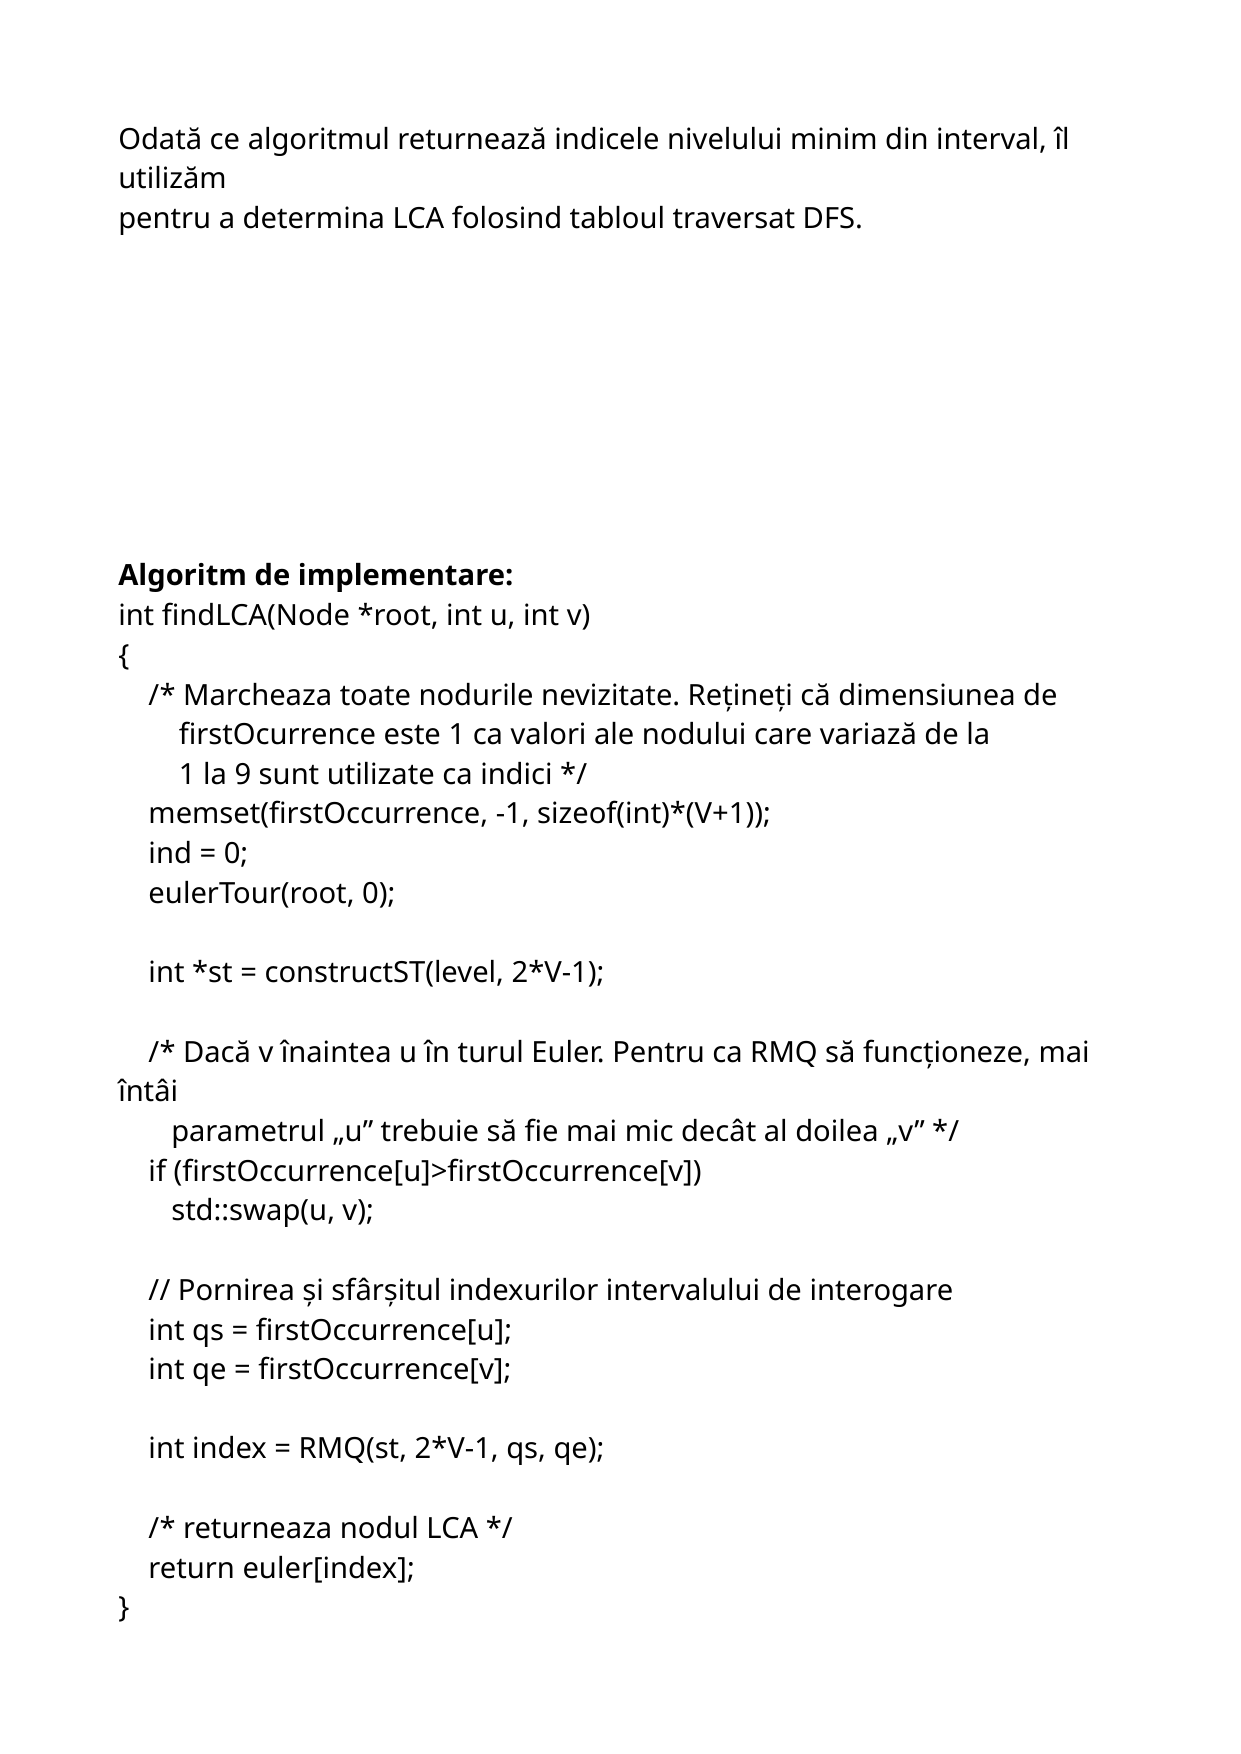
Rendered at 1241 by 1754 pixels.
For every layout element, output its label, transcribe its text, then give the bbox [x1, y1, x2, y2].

text // Pornirea și sfârșitul indexurilor intervalului de interogare [118, 1269, 1122, 1309]
text Algoritm de implementare: [118, 555, 1122, 594]
text /* Marcheaza toate nodurile nevizitate. Rețineți că dimensiunea de [118, 674, 1122, 713]
text memset(firstOccurrence, -1, sizeof(int)*(V+1)); [118, 793, 1122, 832]
text } [118, 1587, 1122, 1626]
text 1 la 9 sunt utilizate ca indici */ [118, 753, 1122, 793]
text if (firstOccurrence[u]>firstOccurrence[v]) [118, 1150, 1122, 1190]
text eulerTour(root, 0); [118, 872, 1122, 912]
text int *st = constructST(level, 2*V-1); [118, 952, 1122, 991]
text std::swap(u, v); [118, 1190, 1122, 1229]
text int qs = firstOccurrence[u]; [118, 1309, 1122, 1348]
text firstOcurrence este 1 ca valori ale nodului care variază de la [118, 713, 1122, 753]
text int index = RMQ(st, 2*V-1, qs, qe); [118, 1428, 1122, 1467]
text { [118, 634, 1122, 674]
text ind = 0; [118, 832, 1122, 872]
text pentru a determina LCA folosind tabloul traversat DFS. [118, 197, 1122, 237]
text int qe = firstOccurrence[v]; [118, 1348, 1122, 1388]
text return euler[index]; [118, 1547, 1122, 1587]
text /* Dacă v înaintea u în turul Euler. Pentru ca RMQ să funcționeze, mai întâi [118, 1031, 1122, 1110]
text Odată ce algoritmul returnează indicele nivelului minim din interval, îl utilizăm [118, 118, 1122, 197]
text /* returneaza nodul LCA */ [118, 1507, 1122, 1547]
text parametrul „u” trebuie să fie mai mic decât al doilea „v” */ [118, 1110, 1122, 1150]
text int findLCA(Node *root, int u, int v) [118, 594, 1122, 634]
